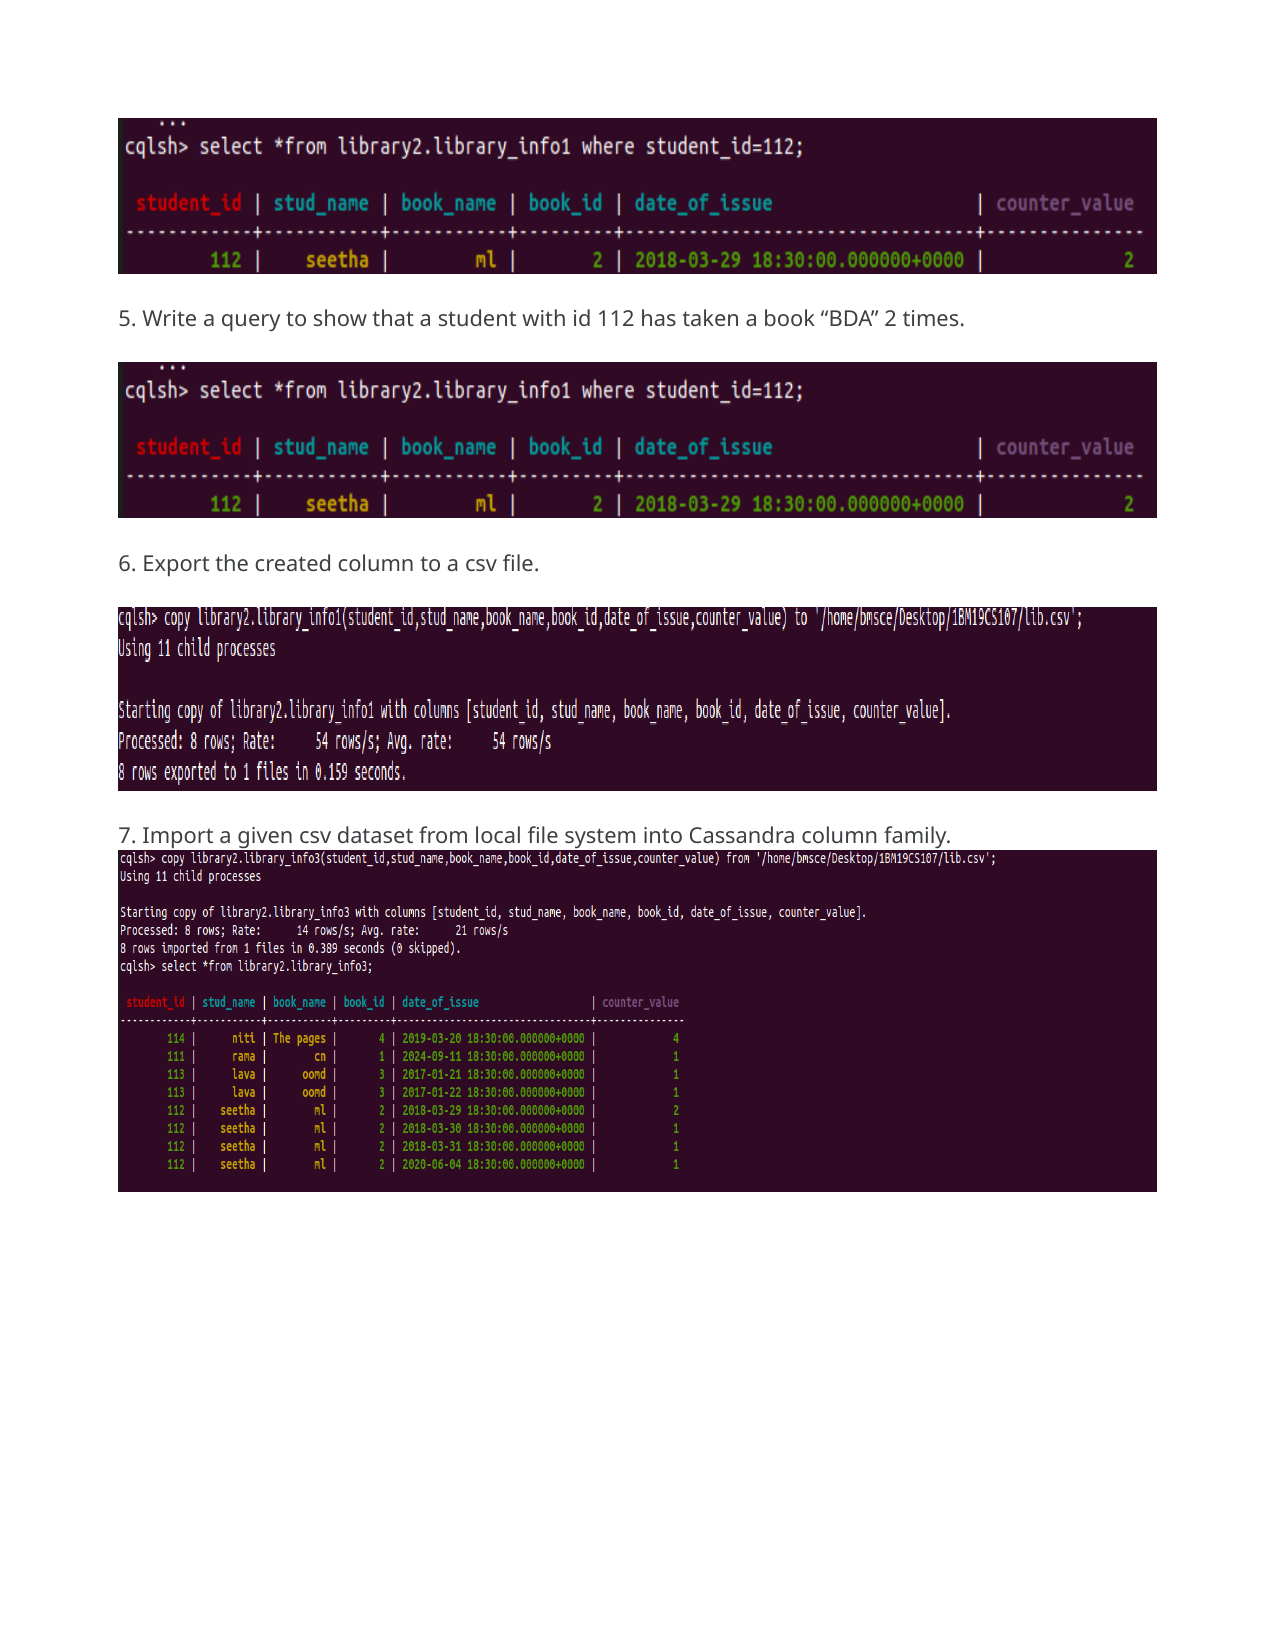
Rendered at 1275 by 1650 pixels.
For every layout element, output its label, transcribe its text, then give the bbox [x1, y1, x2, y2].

picture [118, 850, 1157, 1192]
picture [118, 362, 1157, 518]
text 7. Import a given csv dataset from local file system into Cassandra column family. [118, 820, 1157, 850]
text 5. Write a query to show that a student with id 112 has taken a book “BDA” 2 times. [118, 303, 1157, 332]
text 6. Export the created column to a csv file. [118, 548, 1157, 577]
picture [118, 607, 1157, 791]
picture [118, 118, 1157, 274]
